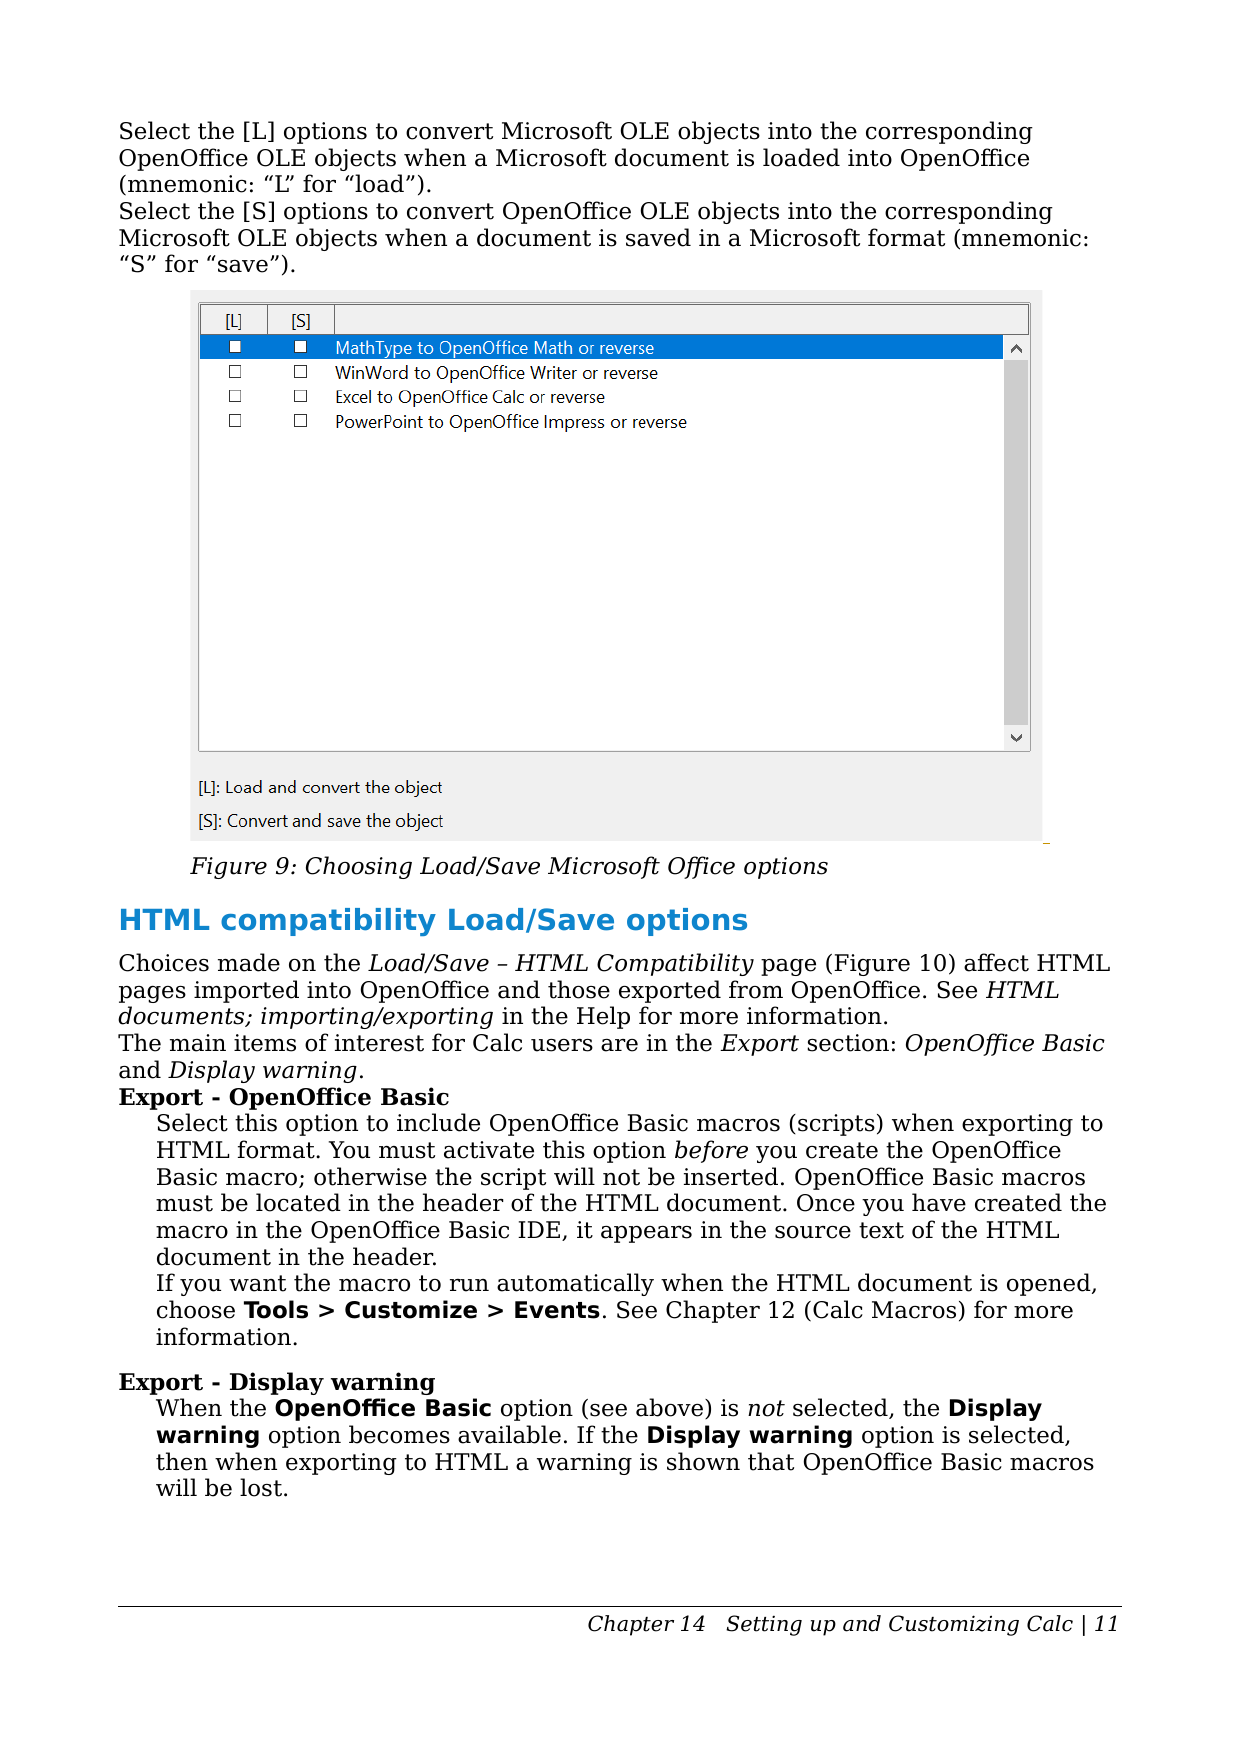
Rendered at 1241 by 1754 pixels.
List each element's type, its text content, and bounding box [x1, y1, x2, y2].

text Figure 9: Choosing Load/Save Microsoft Office options [190, 853, 1050, 879]
picture [190, 290, 1043, 841]
subtitle HTML compatibility Load/Save options [118, 904, 1122, 938]
text When the OpenOffice Basic option (see above) is not selected, the Display warning option becomes available. If the Display warning option is selected, then when exporting to HTML a warning is shown that OpenOffice Basic macros will be lost. [156, 1396, 1122, 1502]
text Export - OpenOffice Basic [118, 1083, 1122, 1110]
text Select the [S] options to convert OpenOffice OLE objects into the corresponding Microsoft OLE objects when a document is saved in a Microsoft format (mnemonic: “S” for “save”). [118, 198, 1122, 278]
text Export - Display warning [118, 1369, 1122, 1396]
text Select this option to include OpenOffice Basic macros (scripts) when exporting to HTML format. You must activate this option before you create the OpenOffice Basic macro; otherwise the script will not be inserted. OpenOffice Basic macros must be located in the header of the HTML document. Once you have created the macro in the OpenOffice Basic IDE, it appears in the source text of the HTML document in the header. [156, 1110, 1122, 1270]
text If you want the macro to run automatically when the HTML document is opened, choose Tools > Customize > Events. See Chapter 12 (Calc Macros) for more information. [156, 1270, 1122, 1350]
text Select the [L] options to convert Microsoft OLE objects into the corresponding OpenOffice OLE objects when a Microsoft document is loaded into OpenOffice (mnemonic: “L” for “load”). [118, 118, 1122, 198]
text The main items of interest for Calc users are in the Export section: OpenOffice Basic and Display warning. [118, 1030, 1122, 1083]
text Choices made on the Load/Save – HTML Compatibility page (Figure 10) affect HTML pages imported into OpenOffice and those exported from OpenOffice. See HTML documents; importing/exporting in the Help for more information. [118, 950, 1122, 1030]
